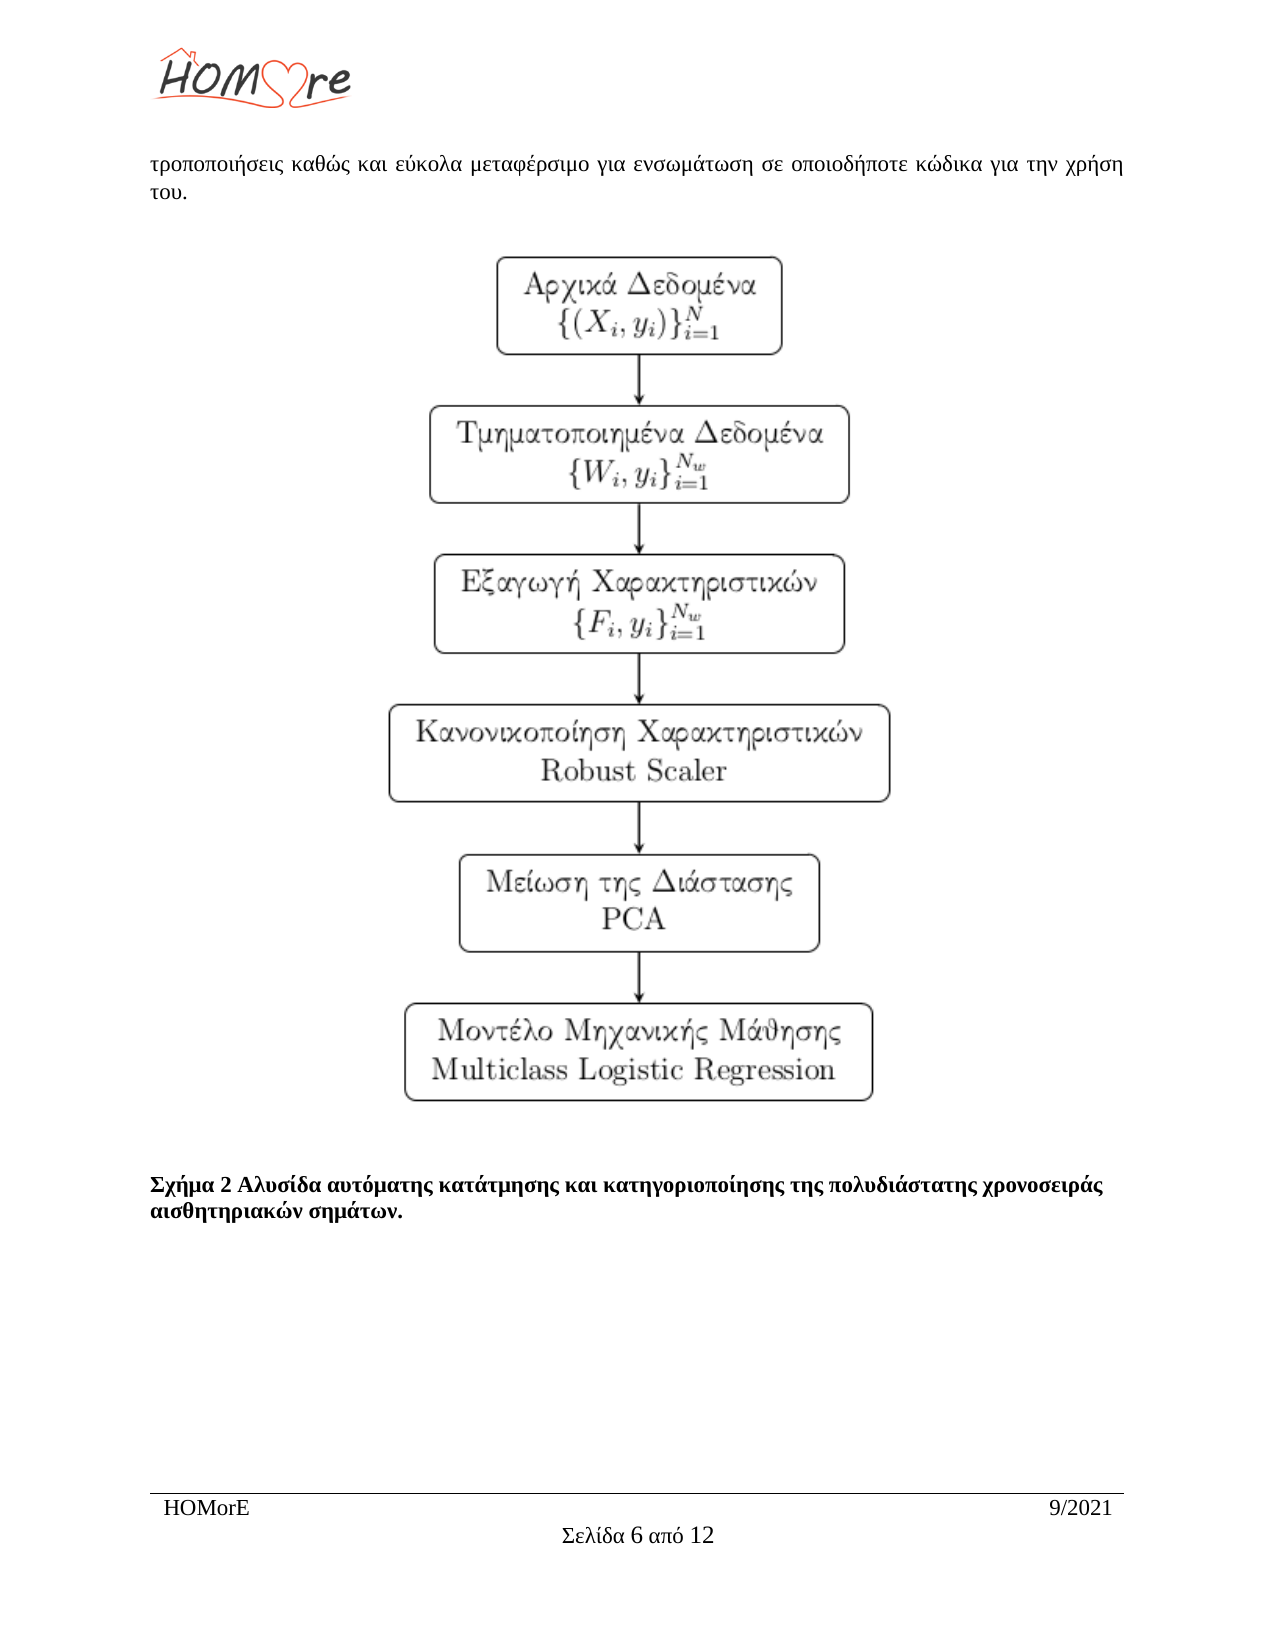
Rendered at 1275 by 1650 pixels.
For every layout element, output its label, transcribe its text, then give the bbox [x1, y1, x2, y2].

text τροποποιήσεις καθώς και εύκολα μεταφέρσιμο για ενσωμάτωση σε οποιοδήποτε κώδικα για την χρήση του. [150, 150, 1125, 205]
picture [267, 224, 1008, 1114]
picture [150, 44, 370, 110]
text Σχήμα 2 Αλυσίδα αυτόματης κατάτμησης και κατηγοριοποίησης της πολυδιάστατης χρονοσειράς αισθητηριακών σημάτων. [150, 1171, 1125, 1223]
